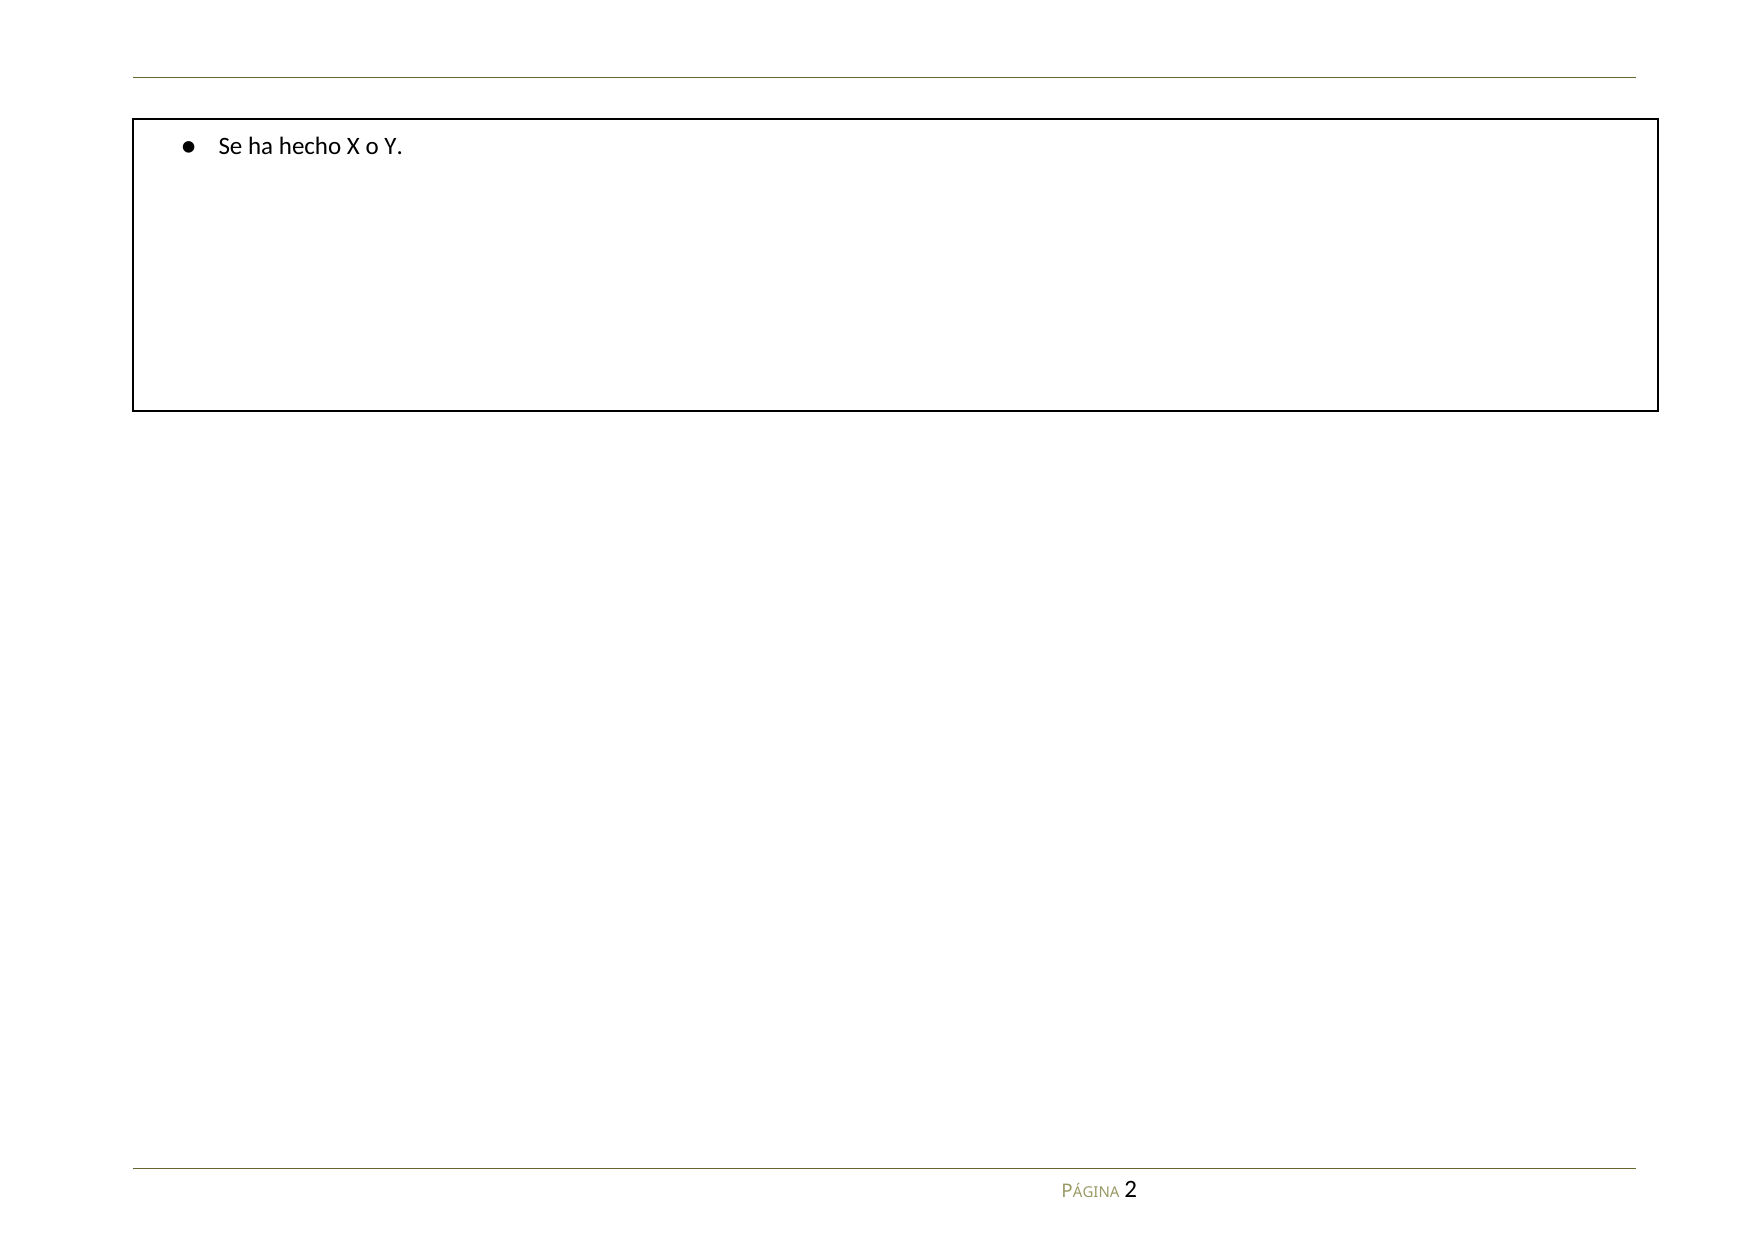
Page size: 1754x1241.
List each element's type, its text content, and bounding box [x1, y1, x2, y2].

table_cell Se ha hecho X o Y. [134, 120, 1657, 410]
